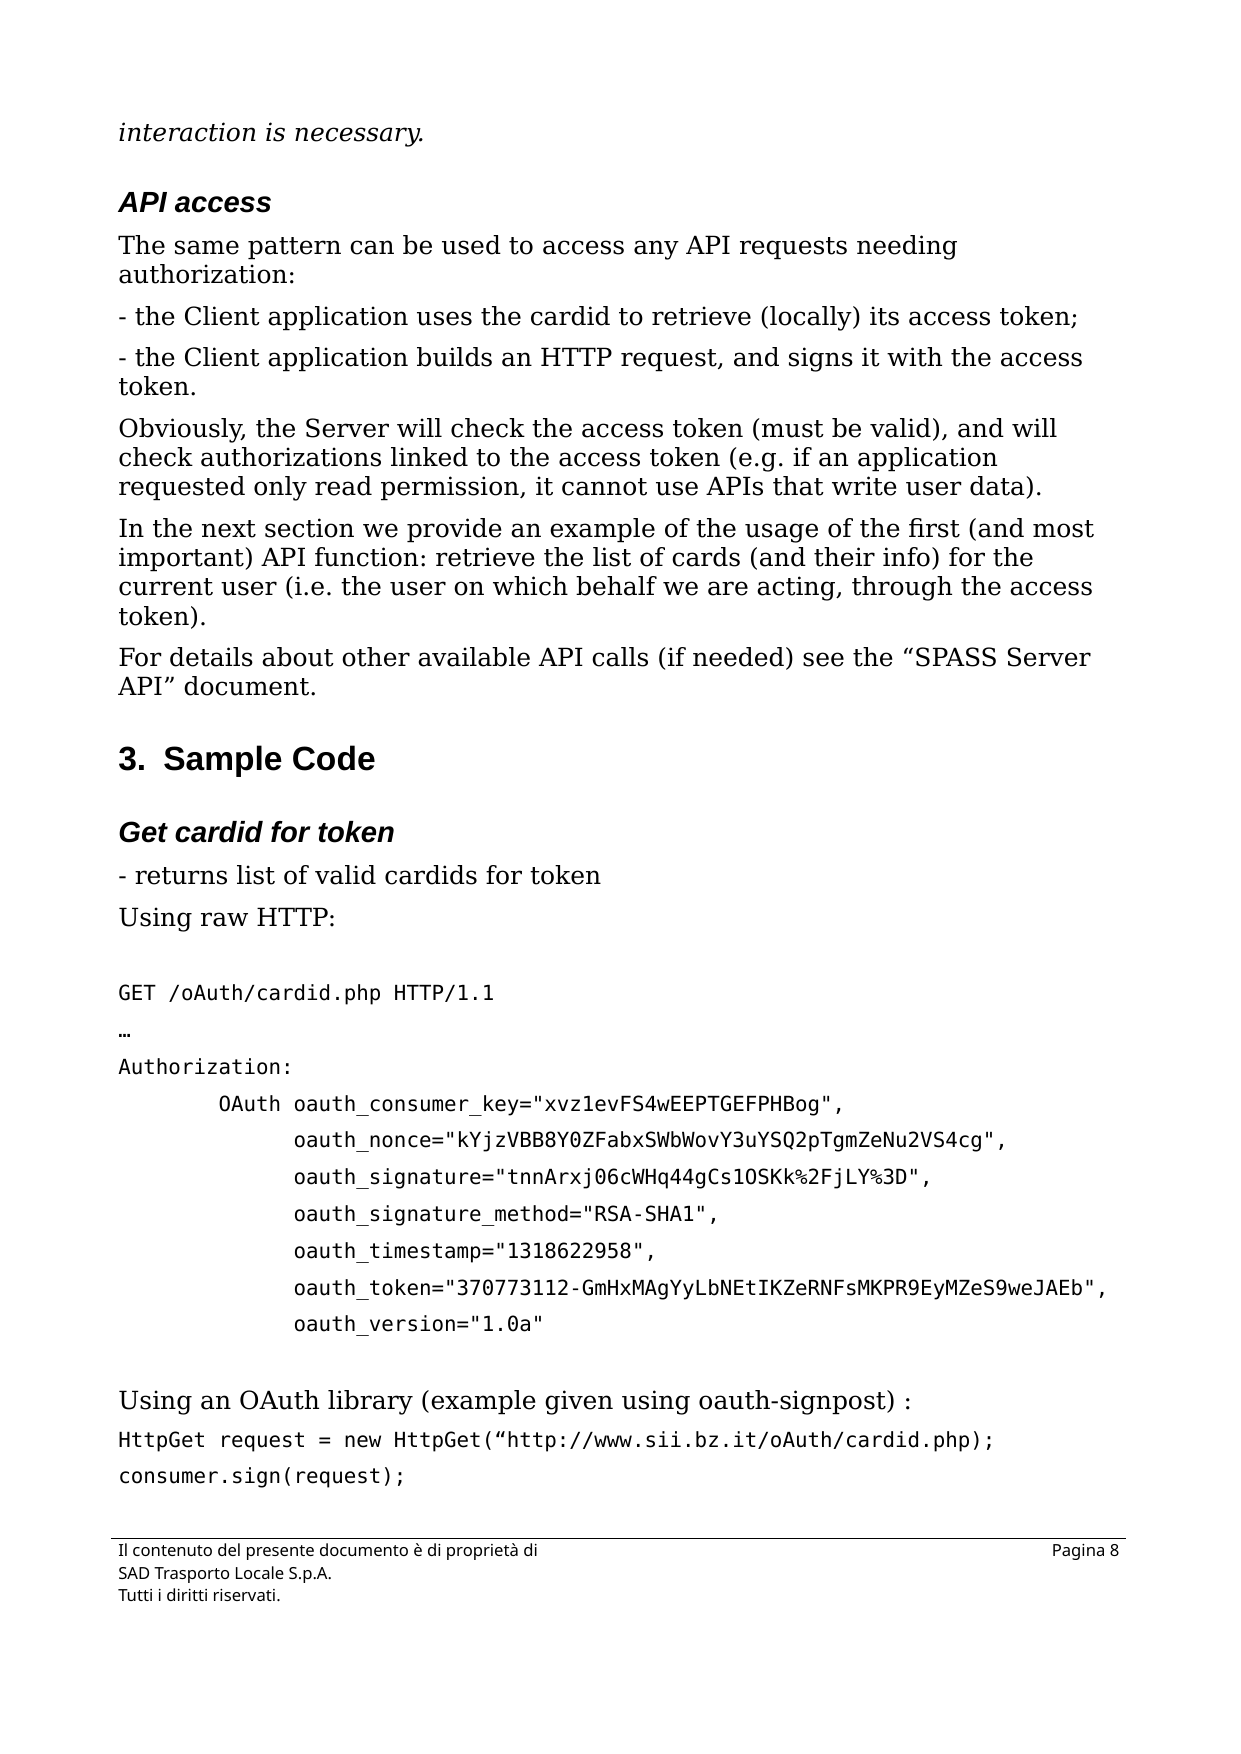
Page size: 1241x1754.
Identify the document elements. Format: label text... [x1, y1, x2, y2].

text In the next section we provide an example of the usage of the first (and most important) API function: retrieve the list of cards (and their info) for the current user (i.e. the user on which behalf we are acting, through the access token). [118, 514, 1122, 631]
subtitle Get cardid for token [118, 815, 1122, 849]
text oauth_timestamp="1318622958", [118, 1239, 1122, 1263]
subtitle API access [118, 185, 1122, 218]
text oauth_token="370773112-GmHxMAgYyLbNEtIKZeRNFsMKPR9EyMZeS9weJAEb", [118, 1276, 1122, 1300]
text oauth_signature="tnnArxj06cWHq44gCs1OSKk%2FjLY%3D", [118, 1165, 1122, 1189]
text Using an OAuth library (example given using oauth-signpost) : [118, 1386, 1122, 1415]
text interaction is necessary. [118, 118, 1122, 147]
text Authorization: [118, 1055, 1122, 1079]
text consumer.sign(request); [118, 1464, 1122, 1489]
text Obviously, the Server will check the access token (must be valid), and will check authorizations linked to the access token (e.g. if an application requested only read permission, it cannot use APIs that write user data). [118, 414, 1122, 502]
text OAuth oauth_consumer_key="xvz1evFS4wEEPTGEFPHBog", [118, 1092, 1122, 1116]
subtitle Sample Code [118, 739, 1122, 778]
text oauth_version="1.0a" [118, 1312, 1122, 1337]
text - the Client application builds an HTTP request, and signs it with the access token. [118, 343, 1122, 402]
text HttpGet request = new HttpGet(“http://www.sii.bz.it/oAuth/cardid.php); [118, 1428, 1122, 1452]
text GET /oAuth/cardid.php HTTP/1.1 [118, 981, 1122, 1006]
text For details about other available API calls (if needed) see the “SPASS Server API” document. [118, 643, 1122, 702]
text Using raw HTTP: [118, 903, 1122, 932]
text - the Client application uses the cardid to retrieve (locally) its access token; [118, 302, 1122, 331]
text - returns list of valid cardids for token [118, 861, 1122, 891]
text oauth_nonce="kYjzVBB8Y0ZFabxSWbWovY3uYSQ2pTgmZeNu2VS4cg", [118, 1128, 1122, 1153]
text The same pattern can be used to access any API requests needing authorization: [118, 231, 1122, 289]
text … [118, 1018, 1122, 1042]
text oauth_signature_method="RSA-SHA1", [118, 1202, 1122, 1226]
